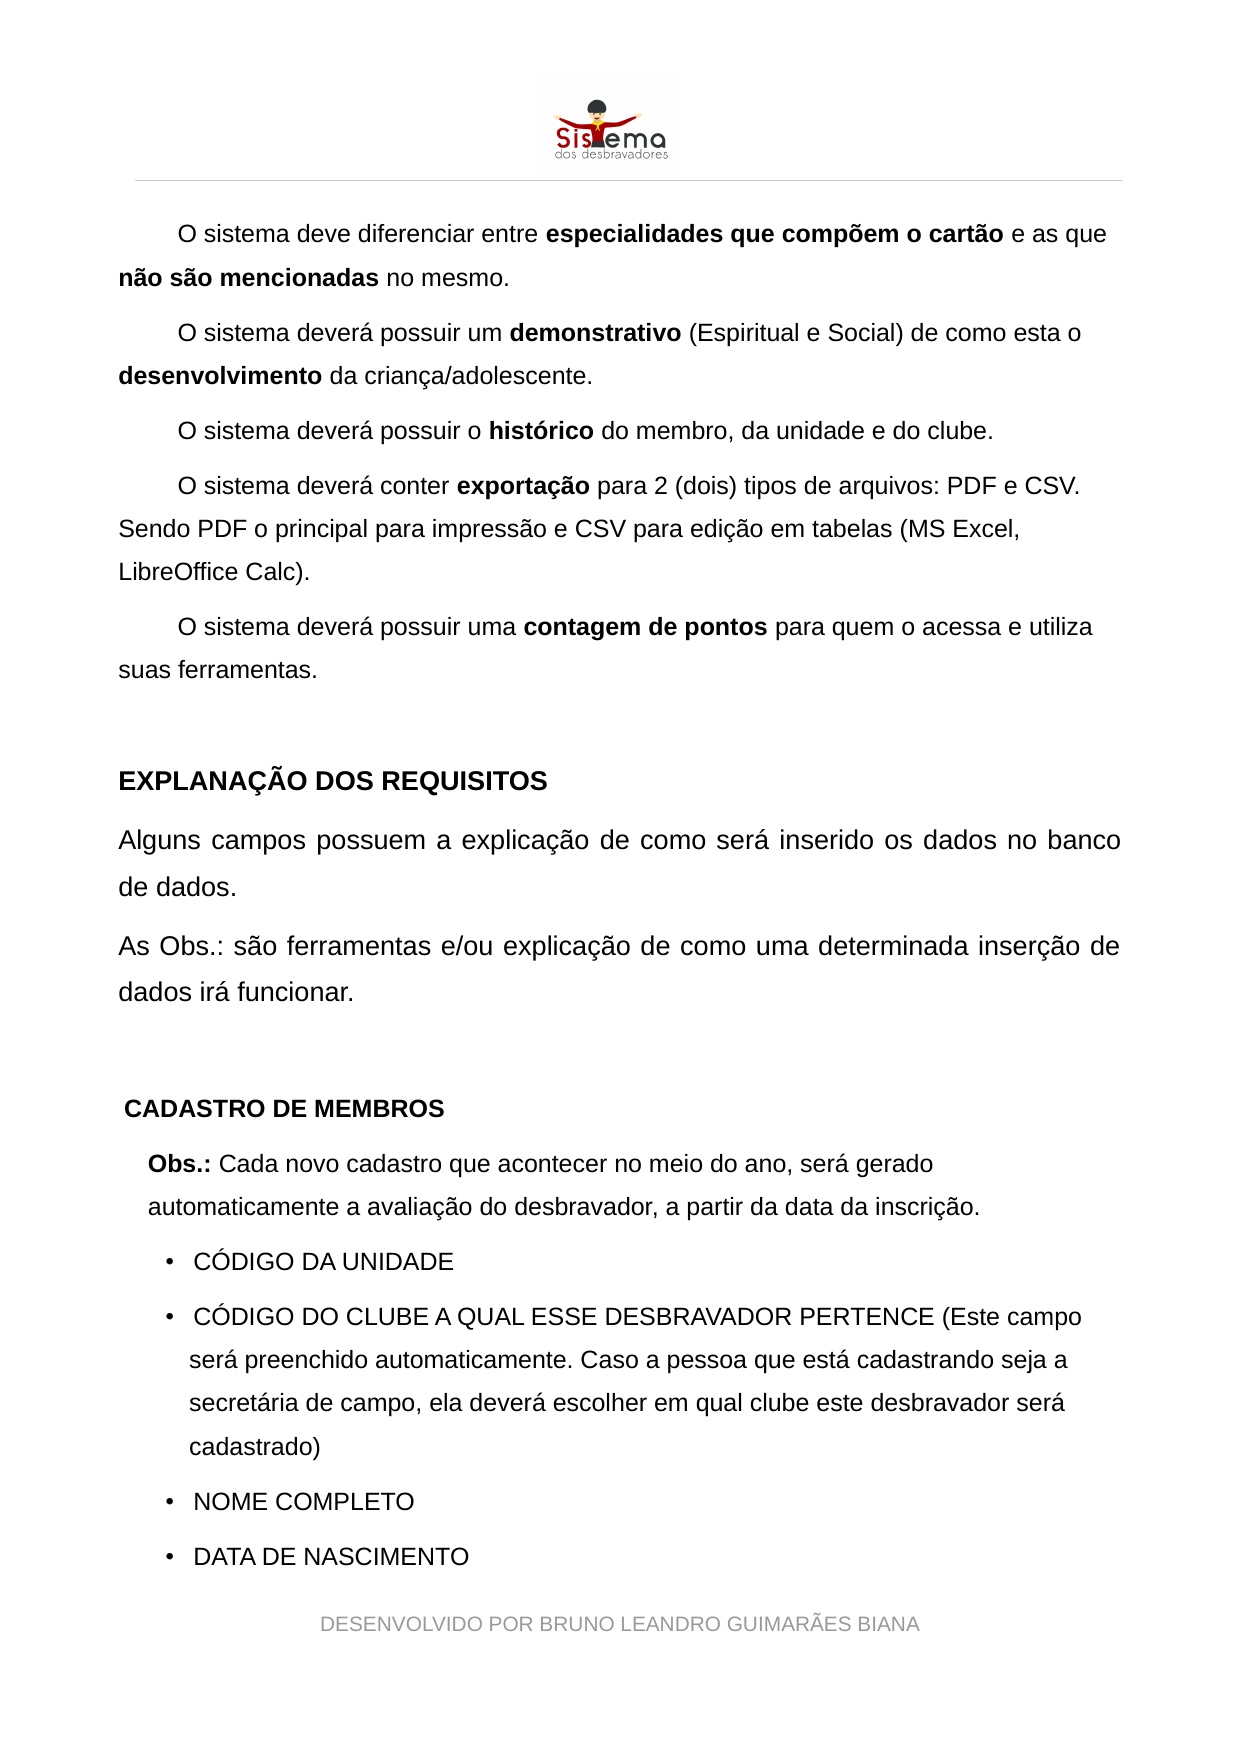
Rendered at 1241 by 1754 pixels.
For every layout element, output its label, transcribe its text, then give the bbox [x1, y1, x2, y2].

list DATA DE NASCIMENTO [165, 1542, 1122, 1571]
text EXPLANAÇÃO DOS REQUISITOS [118, 765, 1122, 796]
text O sistema deverá conter exportação para 2 (dois) tipos de arquivos: PDF e CSV. Sendo PDF o principal para impressão e CSV para edição em tabelas (MS Excel, LibreOffice Calc). [118, 471, 1122, 586]
list CÓDIGO DA UNIDADE [165, 1247, 1122, 1276]
list CADASTRO DE MEMBROS [124, 1094, 1122, 1123]
list Obs.: Cada novo cadastro que acontecer no meio do ano, será gerado automaticamente a avaliação do desbravador, a partir da data da inscrição. [124, 1149, 1122, 1221]
list CÓDIGO DO CLUBE A QUAL ESSE DESBRAVADOR PERTENCE (Este campo será preenchido automaticamente. Caso a pessoa que está cadastrando seja a secretária de campo, ela deverá escolher em qual clube este desbravador será cadastrado) [165, 1302, 1122, 1460]
text As Obs.: são ferramentas e/ou explicação de como uma determinada inserção de dados irá funcionar. [118, 929, 1122, 1008]
text Alguns campos possuem a explicação de como será inserido os dados no banco de dados. [118, 824, 1122, 902]
text O sistema deve diferenciar entre especialidades que compõem o cartão e as que não são mencionadas no mesmo. [118, 219, 1122, 291]
picture [538, 79, 677, 173]
text O sistema deverá possuir um demonstrativo (Espiritual e Social) de como esta o desenvolvimento da criança/adolescente. [118, 318, 1122, 389]
text O sistema deverá possuir uma contagem de pontos para quem o acessa e utiliza suas ferramentas. [118, 612, 1122, 684]
text O sistema deverá possuir o histórico do membro, da unidade e do clube. [118, 416, 1122, 444]
list NOME COMPLETO [165, 1487, 1122, 1515]
